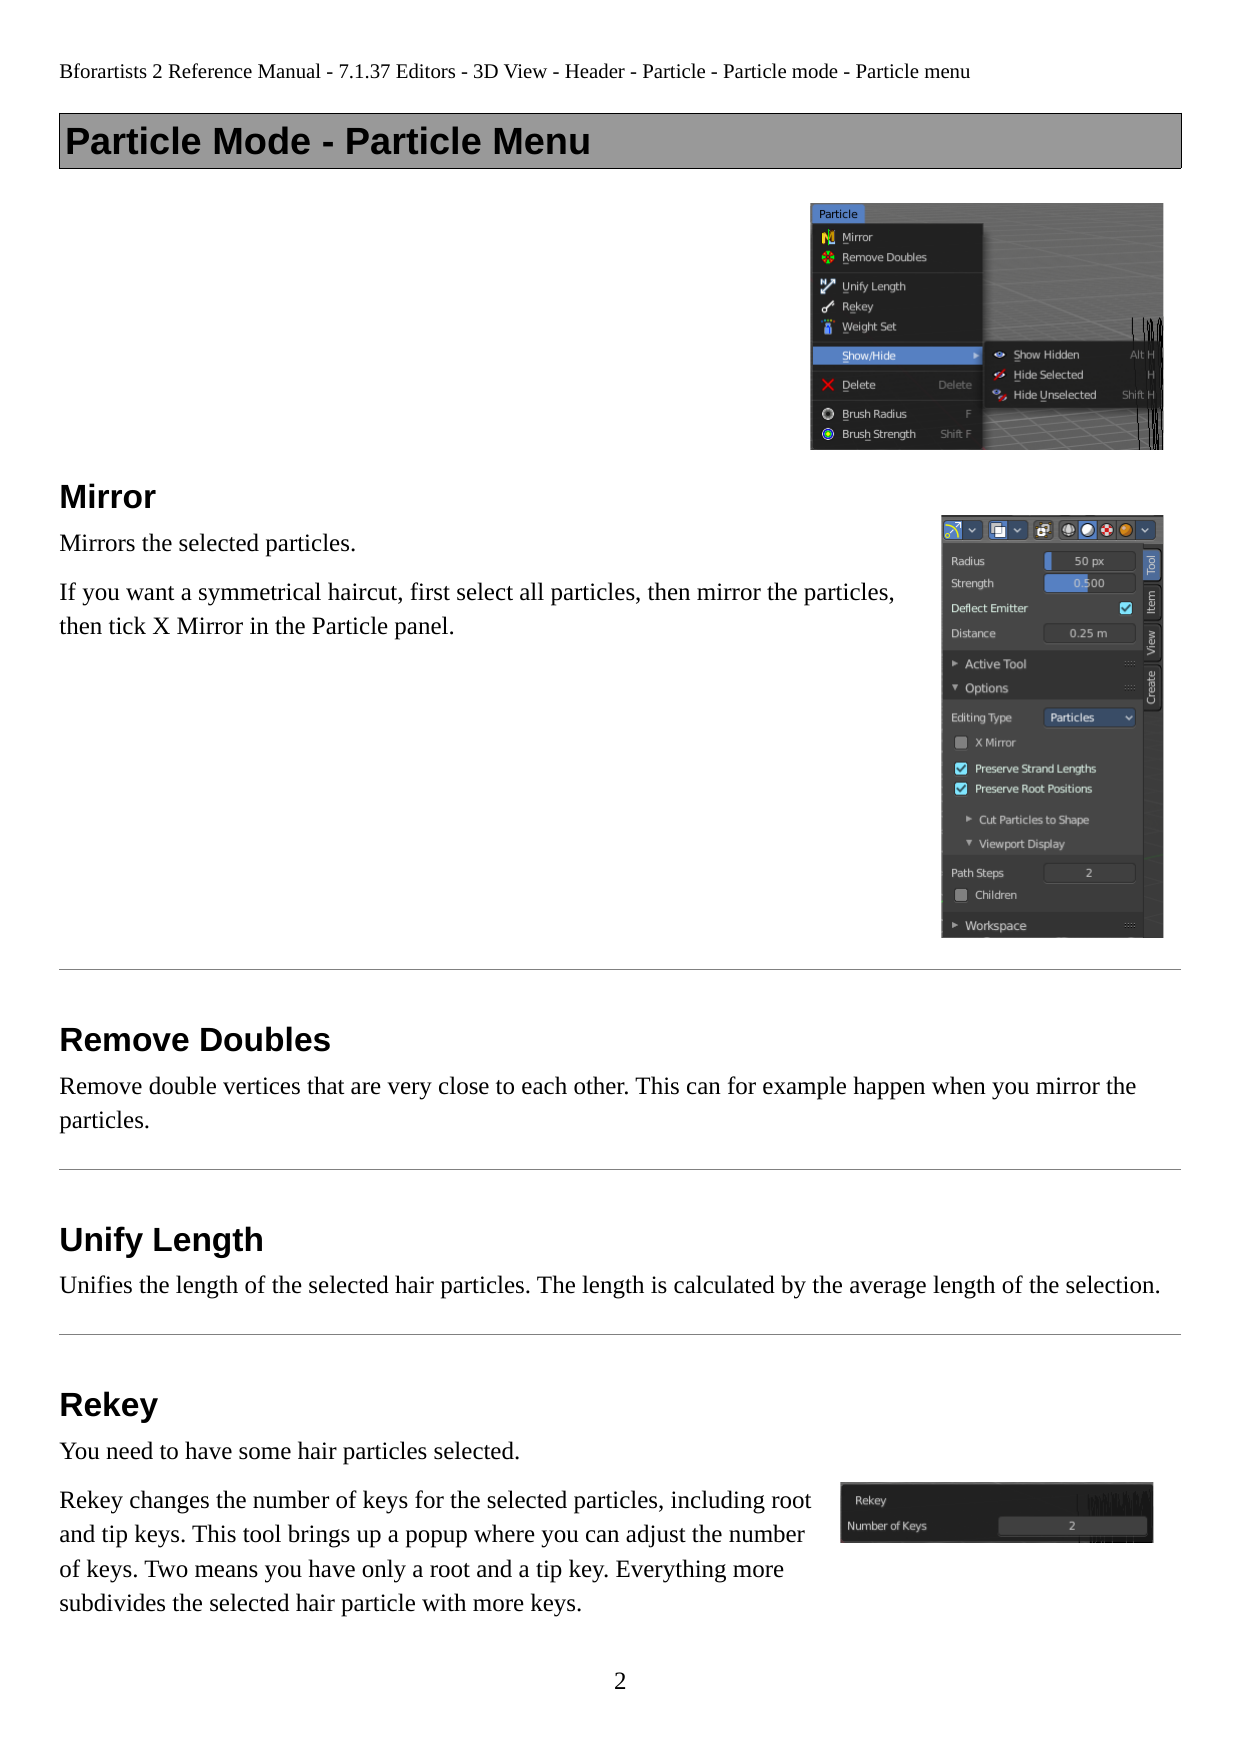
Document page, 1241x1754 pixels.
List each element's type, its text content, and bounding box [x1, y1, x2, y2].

subtitle Remove Doubles [59, 1020, 1181, 1058]
picture [941, 515, 1164, 938]
picture [840, 1482, 1154, 1543]
subtitle Mirror [59, 477, 1181, 515]
subtitle Rekey [59, 1385, 1181, 1423]
text You need to have some hair particles selected. [59, 1436, 1181, 1464]
table_header Particle Mode - Particle Menu [60, 114, 1181, 168]
text Remove double vertices that are very close to each other. This can for example happen when you mirror the particles. [59, 1071, 1181, 1134]
subtitle Unify Length [59, 1219, 1181, 1258]
text Mirrors the selected particles. [59, 528, 941, 557]
text If you want a symmetrical haircut, first select all particles, then mirror the particles, then tick X Mirror in the Particle panel. [59, 577, 941, 640]
text Unifies the length of the selected hair particles. The length is calculated by the average length of the selection. [59, 1271, 1181, 1299]
text Rekey changes the number of keys for the selected particles, including root and tip keys. This tool brings up a popup where you can adjust the number of keys. Two means you have only a root and a tip key. Everything more subdivides the selected hair particle with more keys. [59, 1485, 1181, 1617]
picture [810, 203, 1164, 450]
